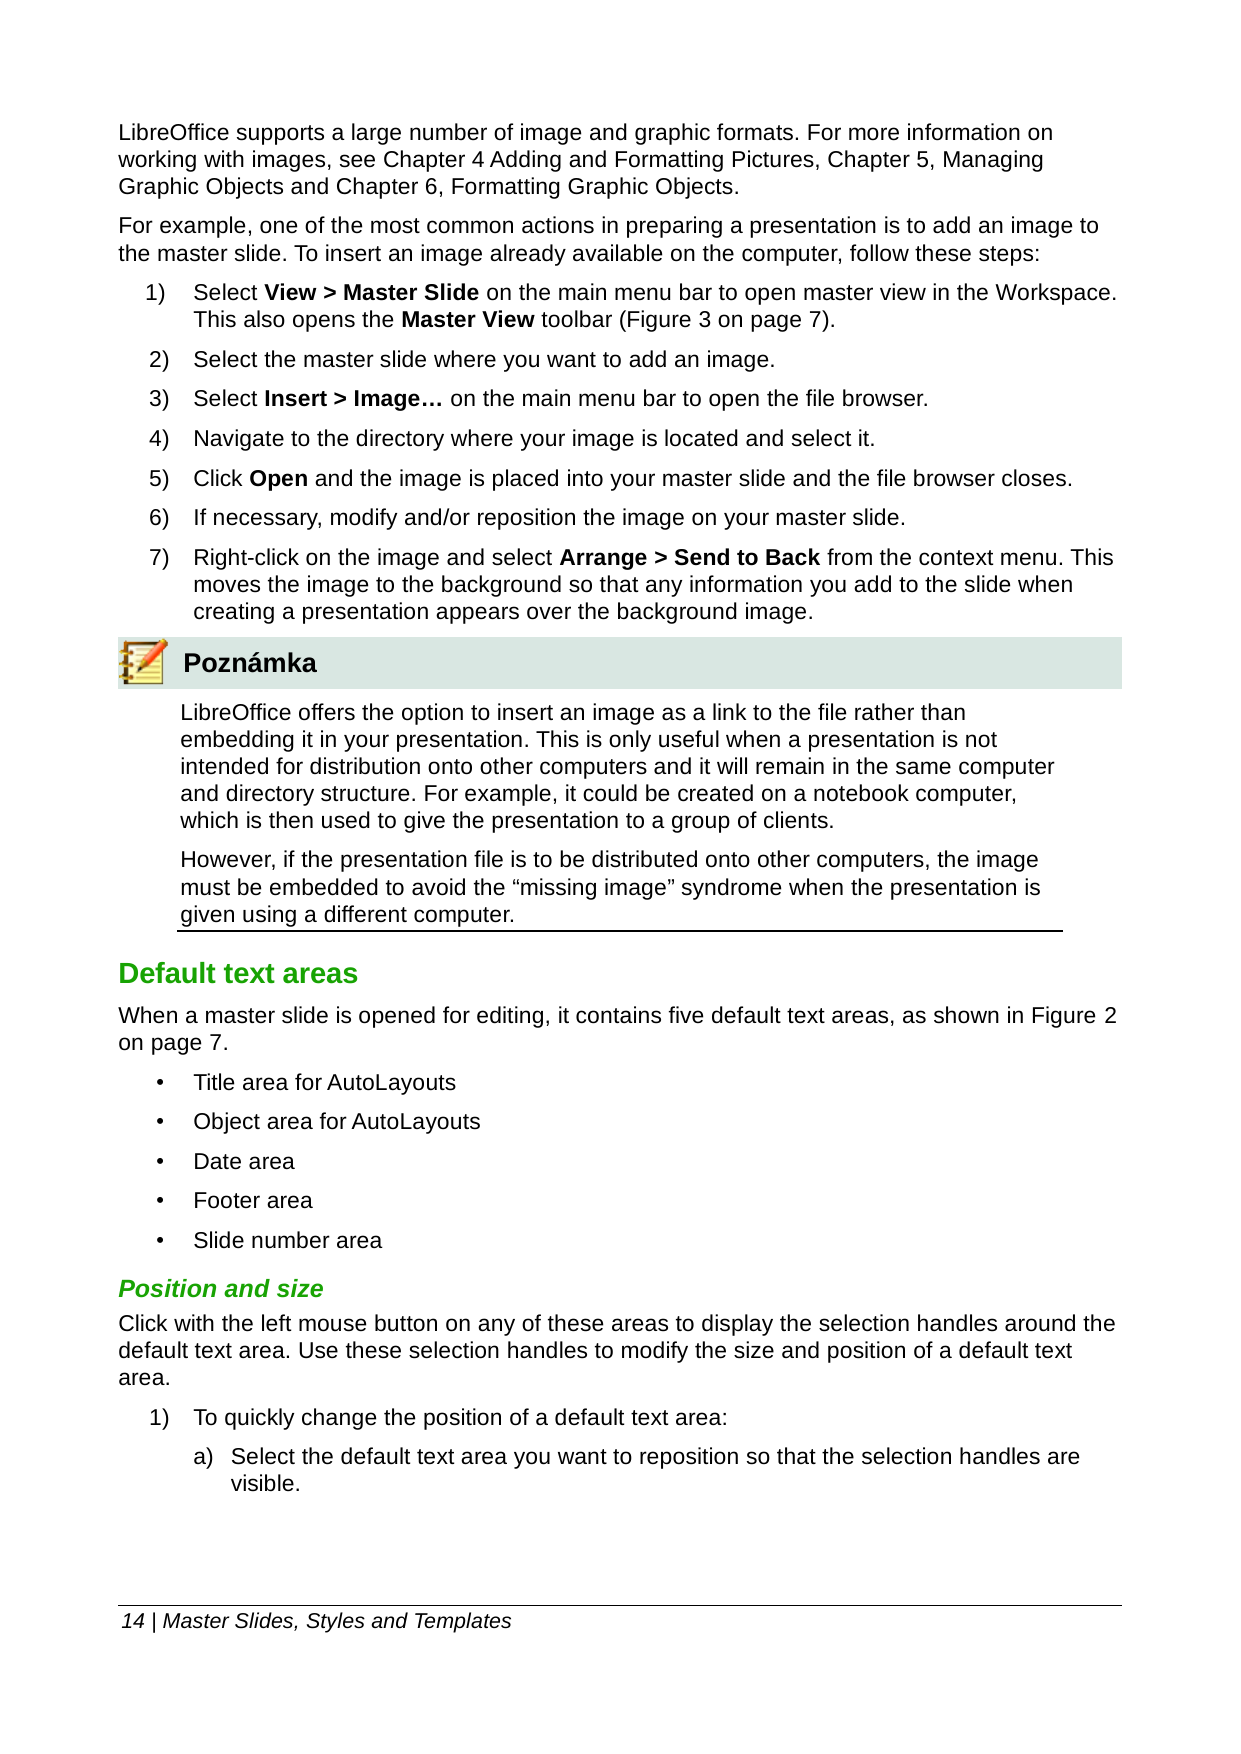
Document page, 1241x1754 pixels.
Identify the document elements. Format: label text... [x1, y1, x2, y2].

text Click with the left mouse button on any of these areas to display the selection handles around the default text area. Use these selection handles to modify the size and position of a default text area. [118, 1309, 1122, 1390]
list Date area [156, 1147, 1122, 1174]
list If necessary, modify and/or reposition the image on your master slide. [169, 503, 1122, 531]
list Object area for AutoLayouts [156, 1107, 1122, 1134]
list Select Insert > Image… on the main menu bar to open the file browser. [169, 385, 1122, 412]
text LibreOffice offers the option to insert an image as a link to the file rather than embedding it in your presentation. This is only useful when a presentation is not intended for distribution onto other computers and it will remain in the same computer and directory structure. For example, it could be created on a notebook computer, which is then used to give the presentation to a group of clients. [177, 695, 1063, 833]
subtitle Default text areas [118, 956, 1122, 989]
list Select the master slide where you want to add an image. [169, 345, 1122, 372]
list Select the default text area you want to reposition so that the selection handles are visible. [193, 1442, 1122, 1497]
text When a master slide is opened for editing, it contains five default text areas, as shown in Figure 2 on page 7. [118, 1001, 1122, 1055]
picture [119, 637, 170, 688]
text However, if the presentation file is to be distributed onto other computers, the image must be embedded to avoid the “missing image” syndrome when the presentation is given using a different computer. [177, 843, 1063, 930]
list Right-click on the image and select Arrange > Send to Back from the context menu. This moves the image to the background so that any information you add to the slide when creating a presentation appears over the background image. [169, 543, 1122, 624]
list Navigate to the directory where your image is located and select it. [169, 424, 1122, 451]
subtitle Position and size [118, 1274, 1122, 1303]
text LibreOffice supports a large number of image and graphic formats. For more information on working with images, see Chapter 4 Adding and Formatting Pictures, Chapter 5, Managing Graphic Objects and Chapter 6, Formatting Graphic Objects. [118, 118, 1122, 199]
subtitle Poznámka [118, 637, 1122, 689]
list Click Open and the image is placed into your master slide and the file browser closes. [169, 464, 1122, 491]
list Title area for AutoLayouts [156, 1068, 1122, 1095]
list Select View > Master Slide on the main menu bar to open master view in the Workspace. This also opens the Master View toolbar (Figure 3 on page 7). [165, 278, 1122, 333]
list Slide number area [156, 1226, 1122, 1253]
list Footer area [156, 1187, 1122, 1214]
text For example, one of the most common actions in preparing a presentation is to add an image to the master slide. To insert an image already available on the computer, follow these steps: [118, 212, 1122, 266]
list To quickly change the position of a default text area: [169, 1403, 1122, 1430]
